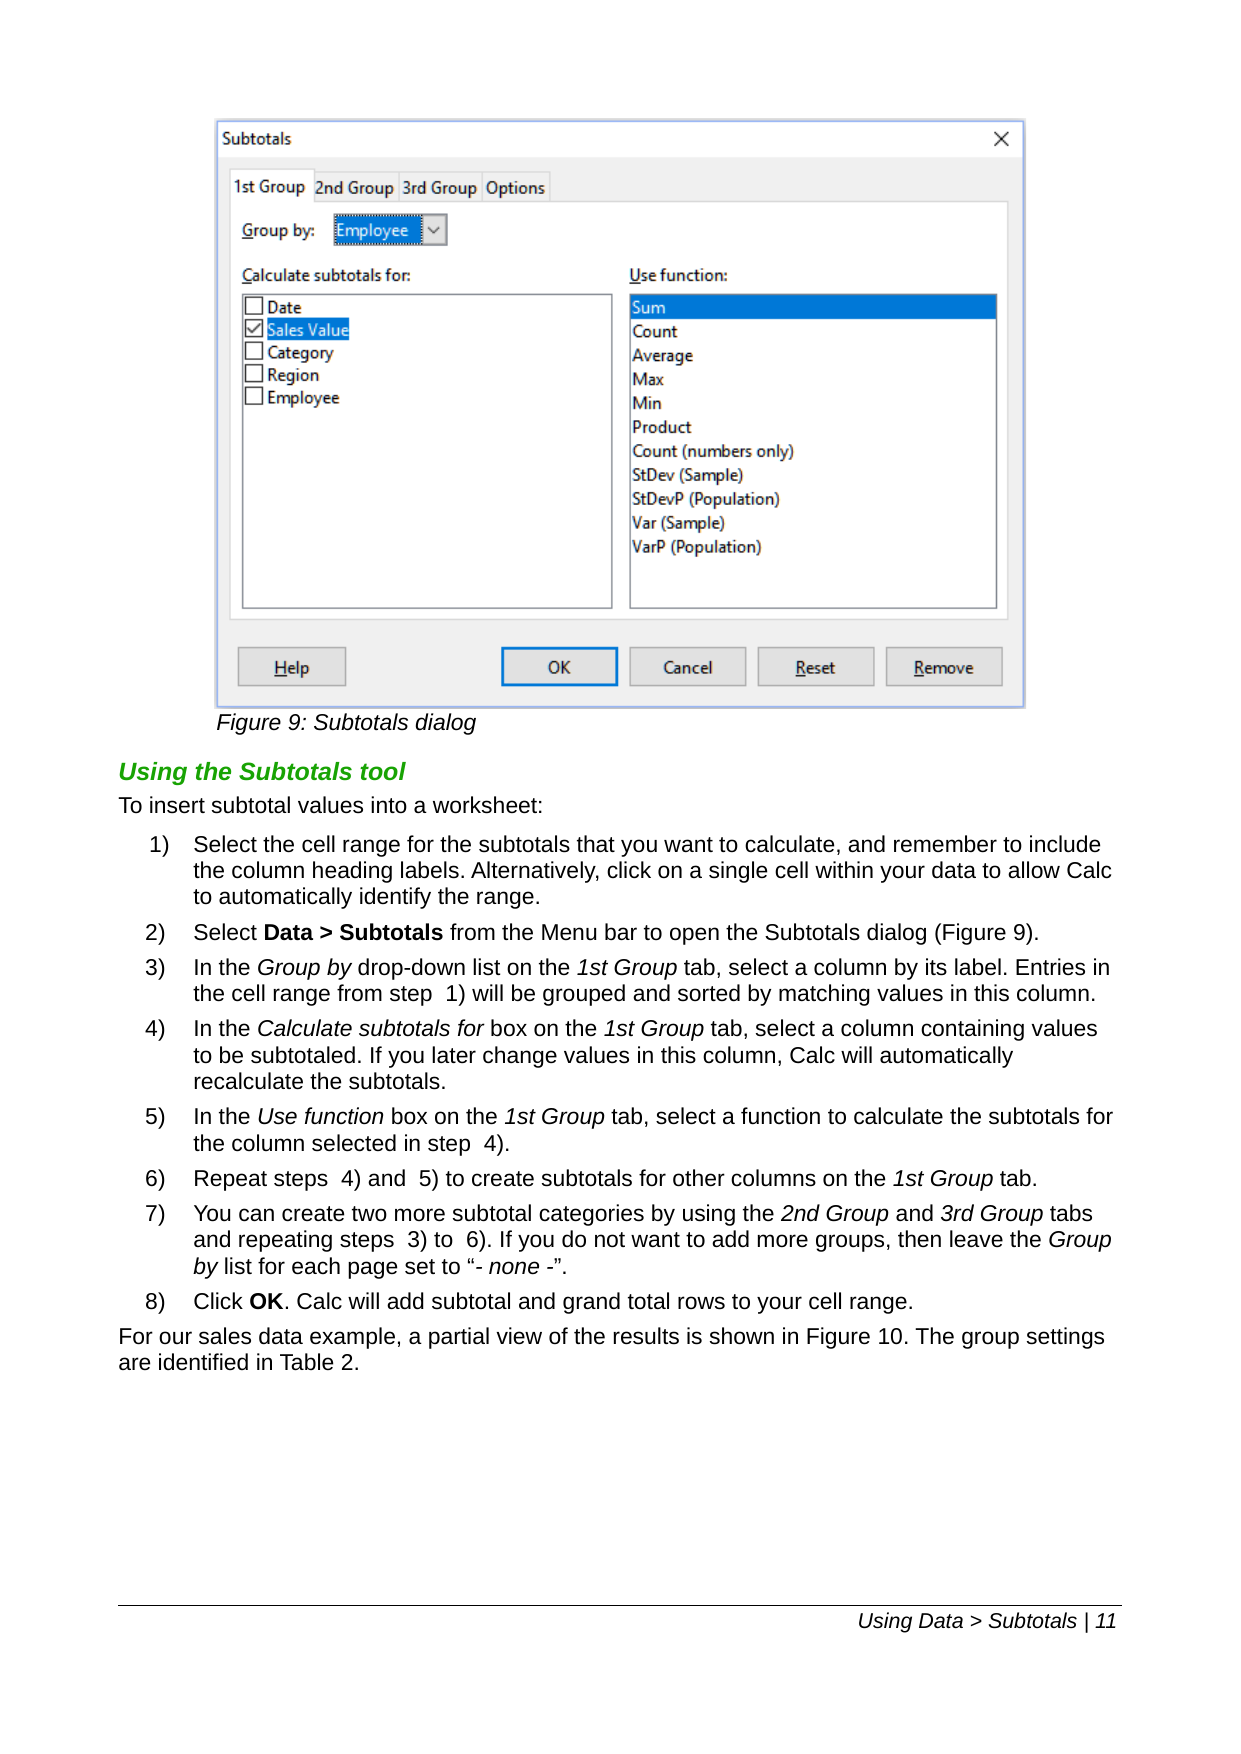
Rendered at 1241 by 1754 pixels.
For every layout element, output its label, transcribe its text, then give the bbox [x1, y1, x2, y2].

list In the Use function box on the 1st Group tab, select a function to calculate the subtotals for the column selected in step 4. [165, 1103, 1122, 1156]
text For our sales data example, a partial view of the results is shown in Figure 10. The group settings are identified in Table 2. [118, 1323, 1122, 1376]
list Click OK. Calc will add subtotal and grand total rows to your cell range. [165, 1288, 1122, 1314]
list You can create two more subtotal categories by using the 2nd Group and 3rd Group tabs and repeating steps 3 to 6. If you do not want to add more groups, then leave the Group by list for each page set to “- none -”. [165, 1200, 1122, 1279]
list In the Group by drop-down list on the 1st Group tab, select a column by its label. Entries in the cell range from step 1 will be grouped and sorted by matching values in this column. [165, 954, 1122, 1006]
list Select Data > Subtotals from the Menu bar to open the Subtotals dialog (Figure 9). [165, 918, 1122, 945]
text Figure 9: Subtotals dialog [216, 709, 1024, 735]
list Repeat steps 4 and 5 to create subtotals for other columns on the 1st Group tab. [165, 1165, 1122, 1191]
list In the Calculate subtotals for box on the 1st Group tab, select a column containing values to be subtotaled. If you later change values in this column, Calc will automatically recalculate the subtotals. [165, 1015, 1122, 1094]
text To insert subtotal values into a worksheet: [118, 792, 1122, 818]
subtitle Using the Subtotals tool [118, 757, 1122, 786]
list Select the cell range for the subtotals that you want to calculate, and remember to include the column heading labels. Alternatively, click on a single cell within your data to allow Calc to automatically identify the range. [169, 831, 1122, 909]
picture [214, 118, 1027, 709]
